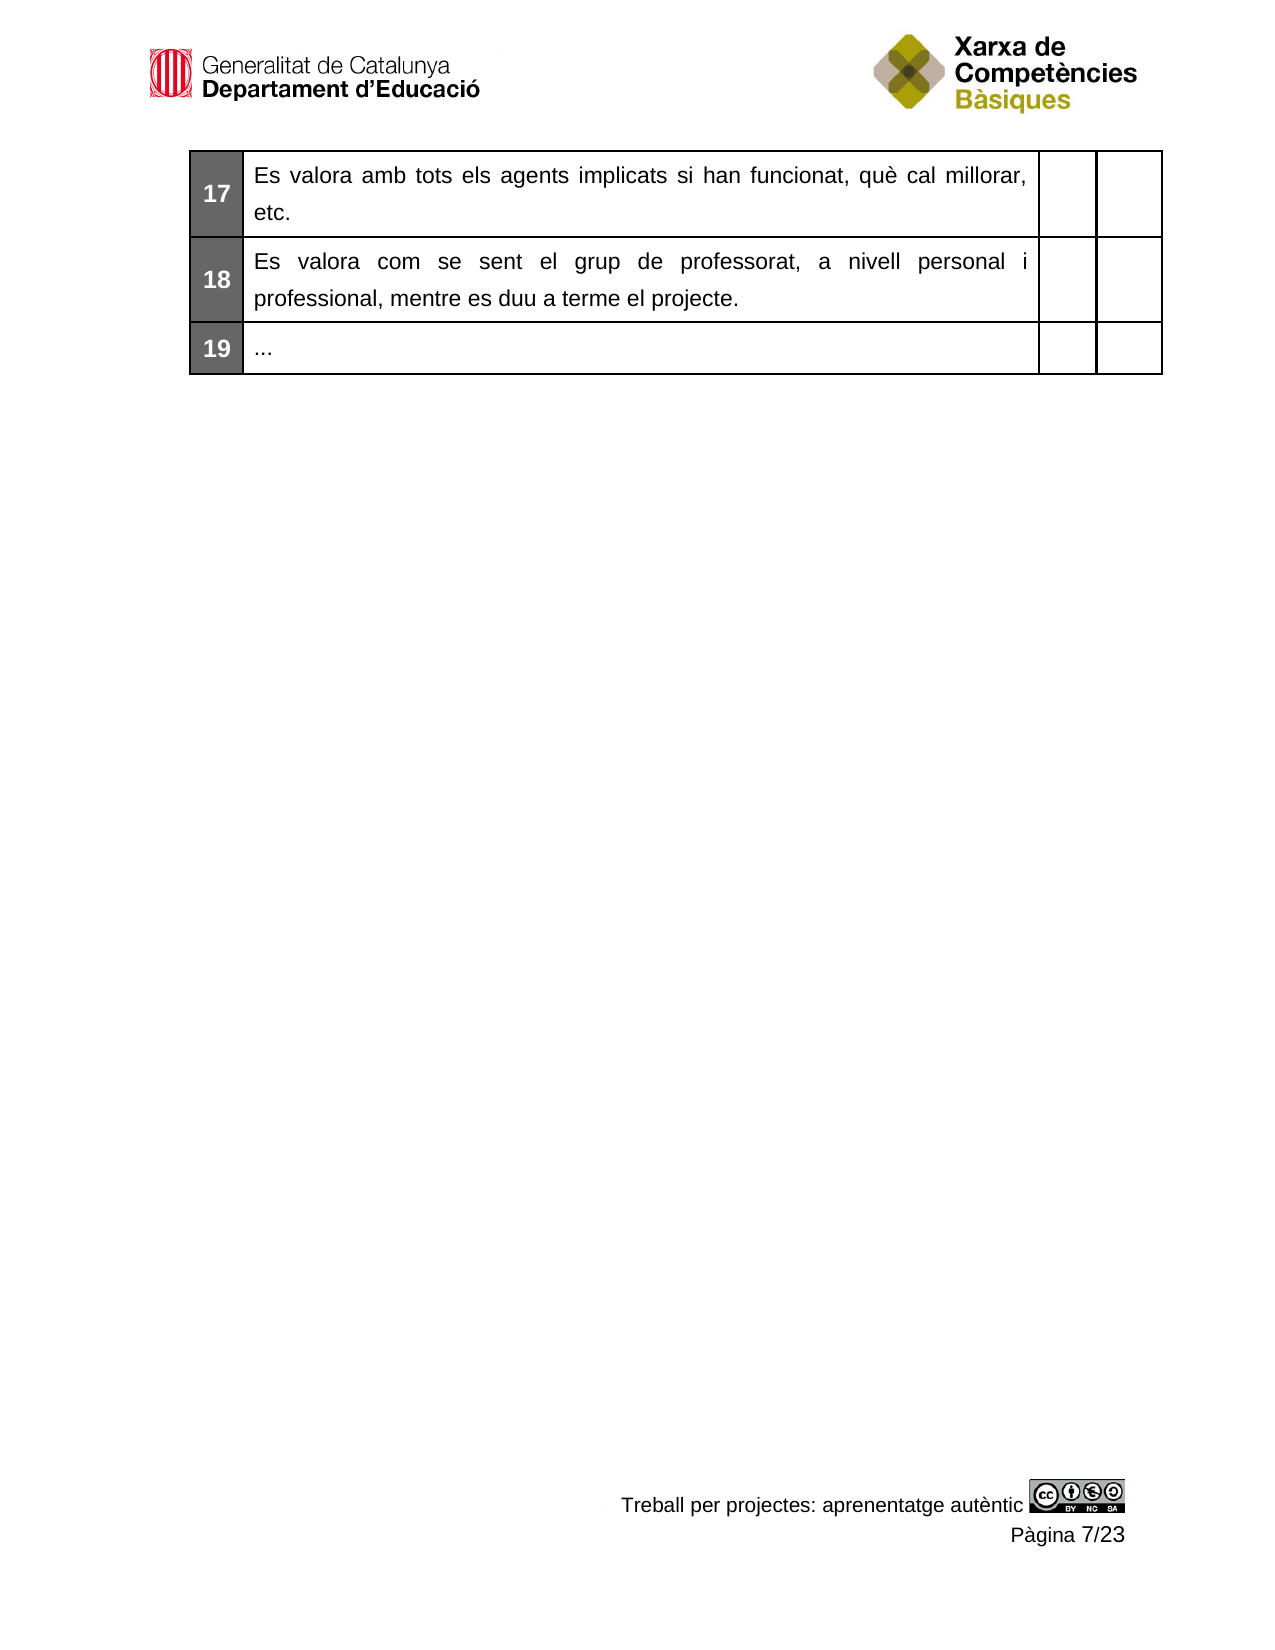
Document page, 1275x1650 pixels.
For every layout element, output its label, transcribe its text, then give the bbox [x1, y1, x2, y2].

table_cell [1098, 238, 1161, 321]
table_cell [1040, 238, 1095, 321]
table_cell 17 [191, 152, 242, 236]
table_cell Es valora com se sent el grup de professorat, a nivell personal i professional, mentre es duu a terme el projecte. [244, 238, 1038, 321]
table_cell [1040, 323, 1095, 373]
table_cell [1098, 323, 1161, 373]
table_cell ... [244, 323, 1038, 373]
table_cell [1098, 152, 1161, 236]
table_cell Es valora amb tots els agents implicats si han funcionat, què cal millorar, etc. [244, 152, 1038, 236]
picture [873, 28, 1148, 129]
table_cell [1040, 152, 1095, 236]
table_cell 19 [191, 323, 242, 373]
picture [150, 48, 504, 108]
table_cell 18 [191, 238, 242, 321]
picture [1029, 1479, 1125, 1513]
